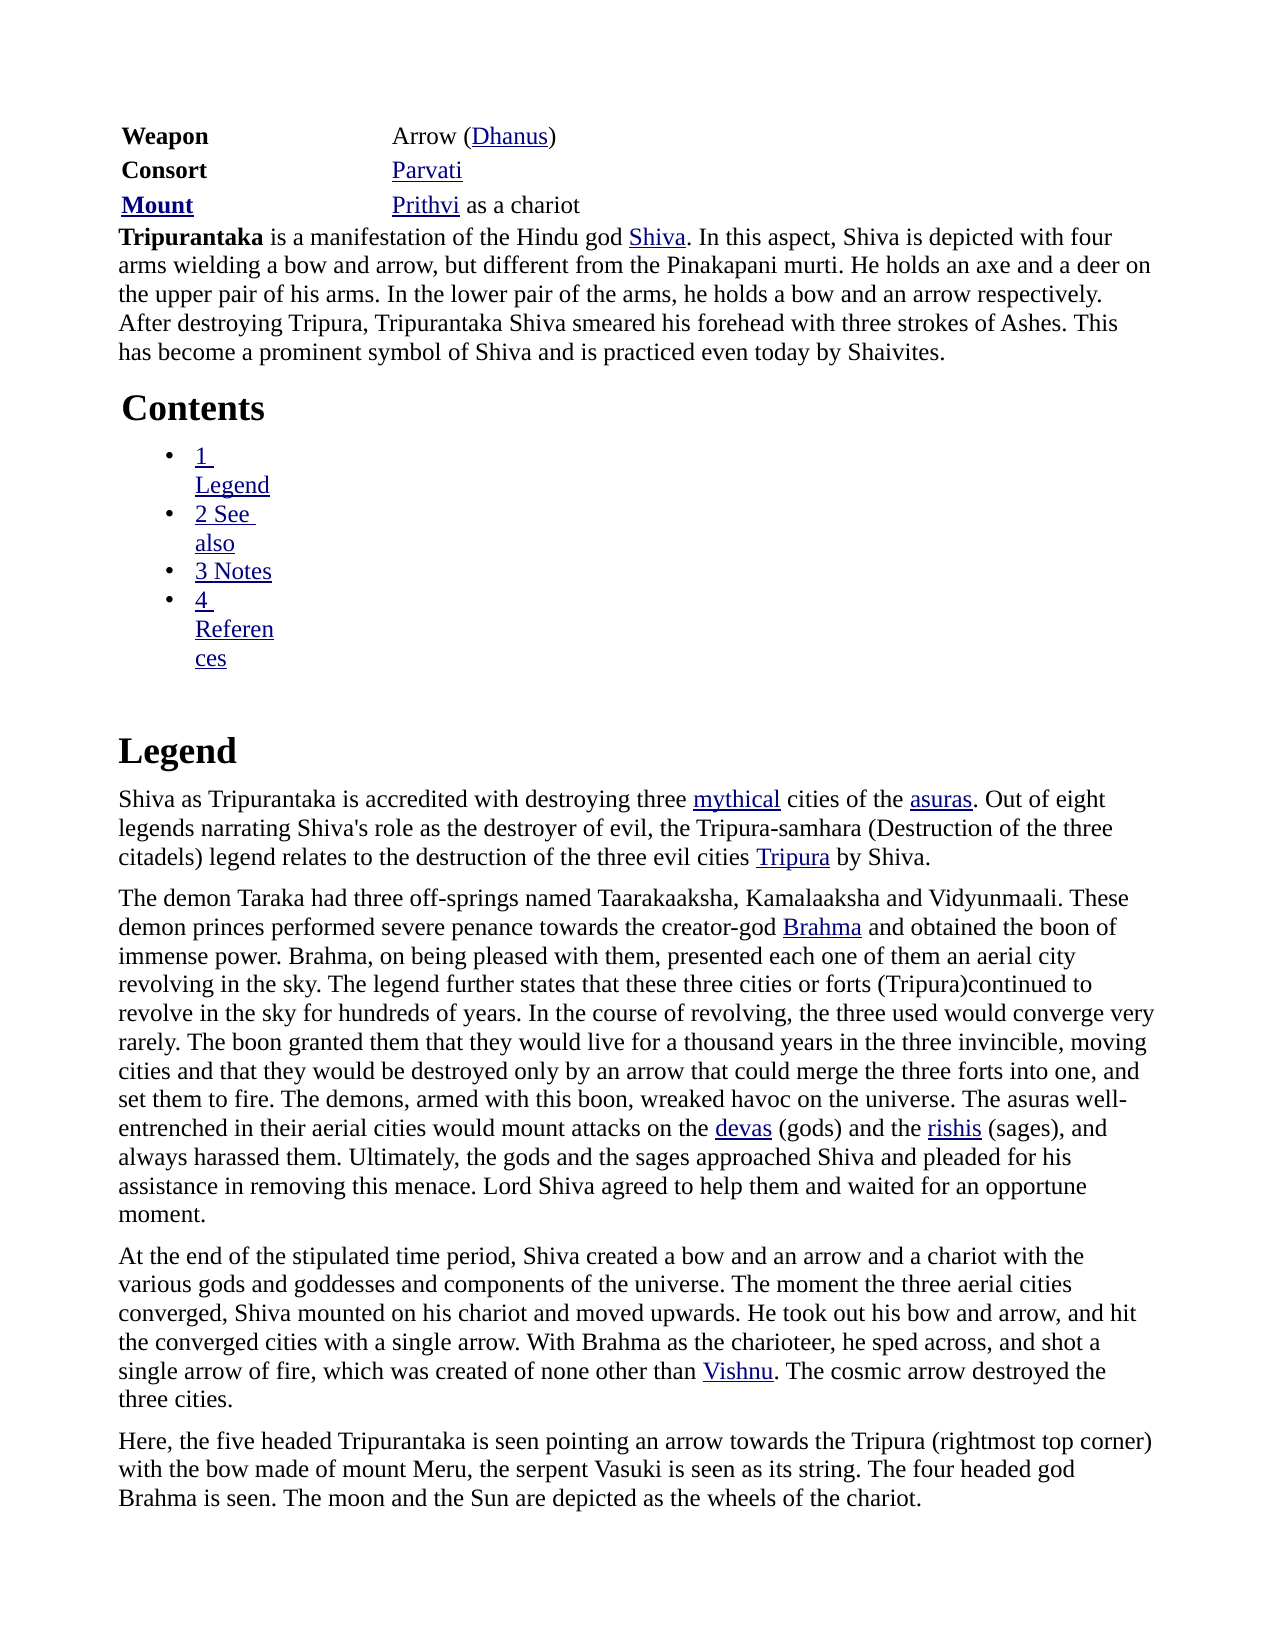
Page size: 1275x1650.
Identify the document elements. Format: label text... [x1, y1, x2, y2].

text The demon Taraka had three off-springs named Taarakaaksha, Kamalaaksha and Vidyunmaali. These demon princes performed severe penance towards the creator-god Brahma and obtained the boon of immense power. Brahma, on being pleased with them, presented each one of them an aerial city revolving in the sky. The legend further states that these three cities or forts (Tripura)continued to revolve in the sky for hundreds of years. In the course of revolving, the three used would converge very rarely. The boon granted them that they would live for a thousand years in the three invincible, moving cities and that they would be destroyed only by an arrow that could merge the three forts into one, and set them to fire. The demons, armed with this boon, wreaked havoc on the universe. The asuras well-entrenched in their aerial cities would mount attacks on the devas (gods) and the rishis (sages), and always harassed them. Ultimately, the gods and the sages approached Shiva and pleaded for his assistance in removing this menace. Lord Shiva agreed to help them and waited for an opportune moment. [118, 883, 1157, 1228]
text Here, the five headed Tripurantaka is seen pointing an arrow towards the Tripura (rightmost top corner) with the bow made of mount Meru, the serpent Vasuki is seen as its string. The four headed god Brahma is seen. The moon and the Sun are depicted as the wheels of the chariot. [118, 1426, 1157, 1512]
table_header Contents 1 Legend 2 See also 3 Notes 4 References [118, 383, 278, 704]
table_cell Arrow (Dhanus) [389, 118, 596, 153]
table_cell Mount [118, 187, 389, 222]
table_cell Weapon [118, 118, 389, 153]
text Tripurantaka is a manifestation of the Hindu god Shiva. In this aspect, Shiva is depicted with four arms wielding a bow and arrow, but different from the Pinakapani murti. He holds an axe and a deer on the upper pair of his arms. In the lower pair of the arms, he holds a bow and an arrow respectively. After destroying Tripura, Tripurantaka Shiva smeared his forehead with three strokes of Ashes. This has become a prominent symbol of Shiva and is practiced even today by Shaivites. [118, 222, 1157, 366]
table_cell Prithvi as a chariot [389, 187, 596, 222]
text At the end of the stipulated time period, Shiva created a bow and an arrow and a chariot with the various gods and goddesses and components of the universe. The moment the three aerial cities converged, Shiva mounted on his chariot and moved upwards. He took out his bow and arrow, and hit the converged cities with a single arrow. With Brahma as the charioteer, he sped across, and shot a single arrow of fire, which was created of none other than Vishnu. The cosmic arrow destroyed the three cities. [118, 1241, 1157, 1413]
table_cell Parvati [389, 153, 596, 187]
text Shiva as Tripurantaka is accredited with destroying three mythical cities of the asuras. Out of eight legends narrating Shiva's role as the destroyer of evil, the Tripura-samhara (Destruction of the three citadels) legend relates to the destruction of the three evil cities Tripura by Shiva. [118, 784, 1157, 871]
table_cell Consort [118, 153, 389, 187]
subtitle Legend [118, 729, 1157, 772]
